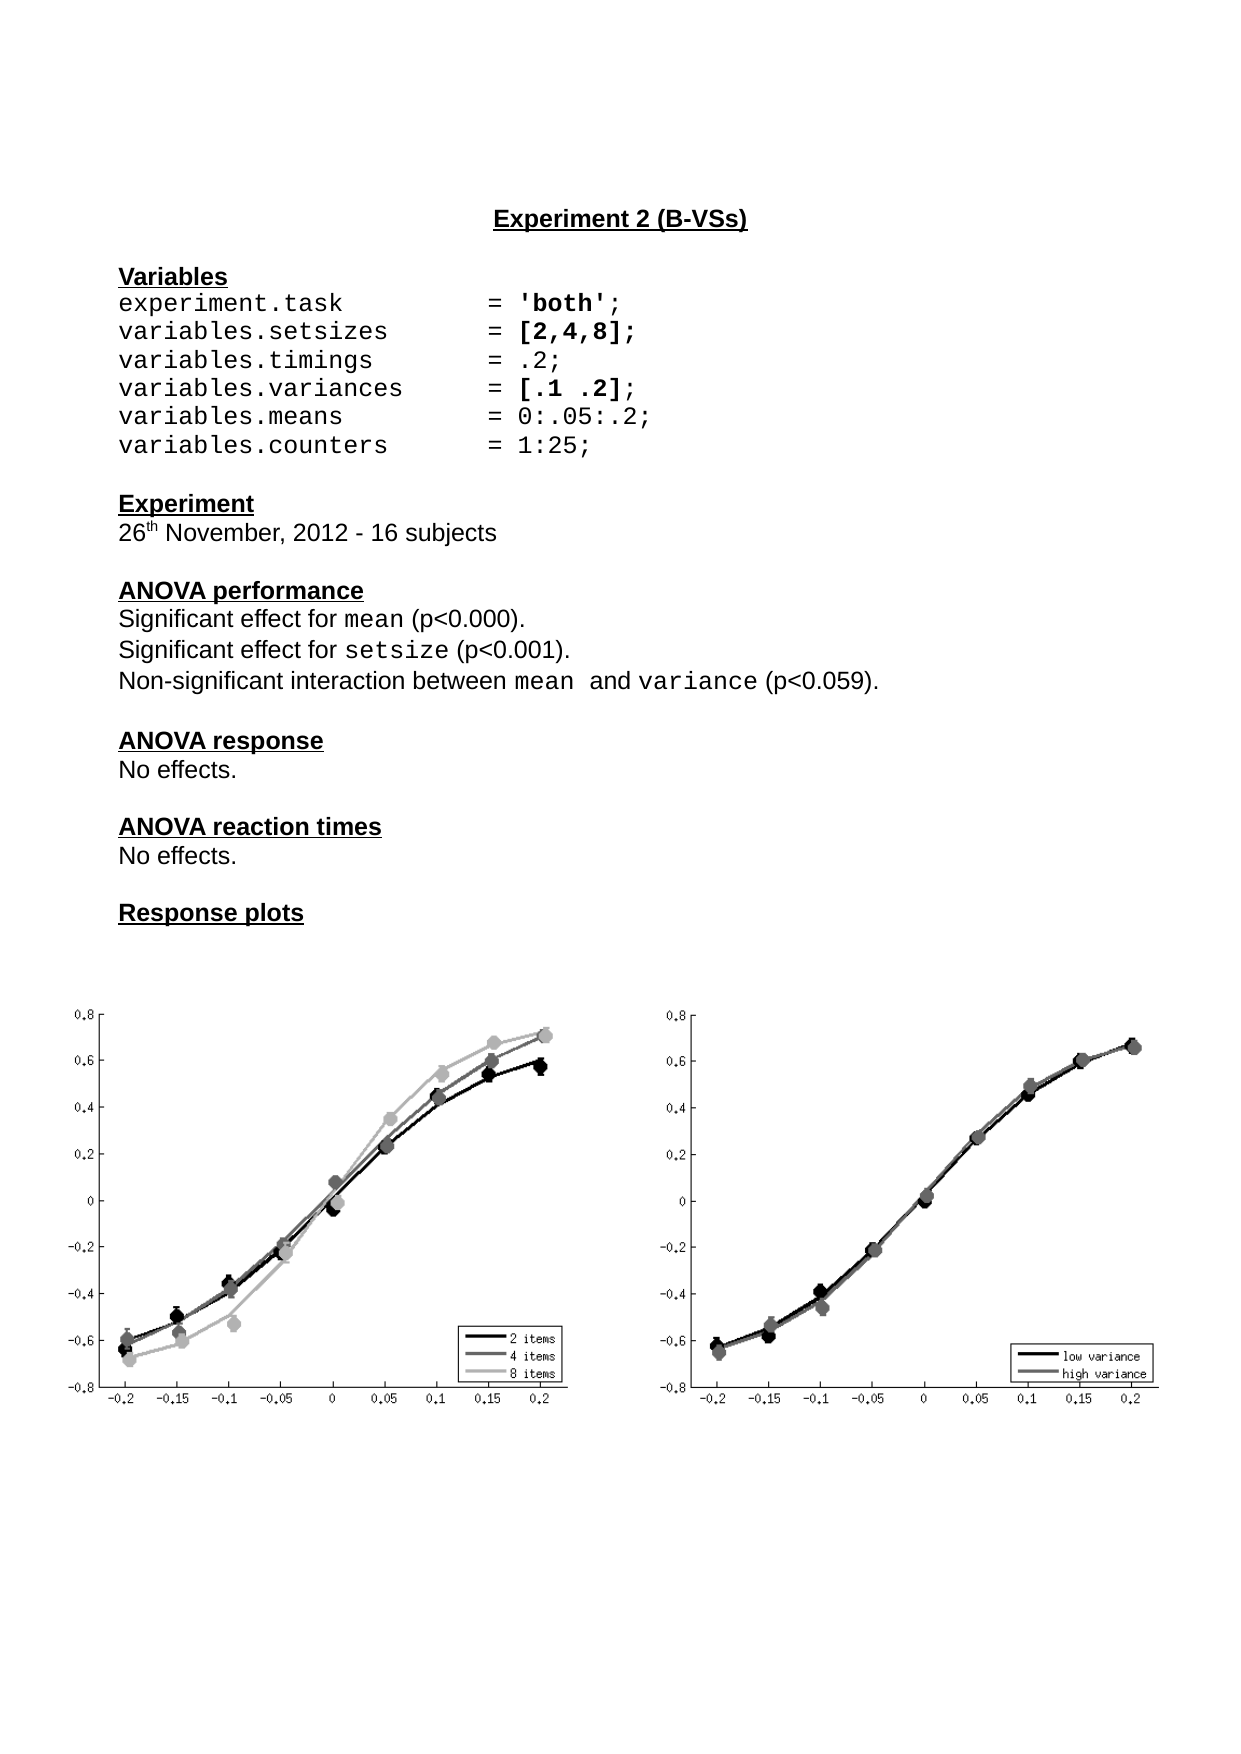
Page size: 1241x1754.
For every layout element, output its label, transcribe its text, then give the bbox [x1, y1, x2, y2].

text No effects. [118, 841, 1122, 870]
text Significant effect for mean (p<0.000). [118, 604, 1122, 635]
text Significant effect for setsize (p<0.001). [118, 635, 1122, 666]
text Experiment [118, 489, 1122, 518]
text Variables [118, 262, 1122, 291]
text 26th November, 2012 - 16 subjects [118, 518, 1122, 547]
text variables.variances = [.1 .2]; [118, 376, 1122, 404]
picture [20, 981, 1215, 1437]
text variables.counters = 1:25; [118, 432, 1122, 461]
text variables.means = 0:.05:.2; [118, 404, 1122, 432]
text Experiment 2 (B-VSs) [118, 204, 1122, 233]
text ANOVA reaction times [118, 812, 1122, 841]
text variables.timings = .2; [118, 347, 1122, 376]
text ANOVA response [118, 726, 1122, 755]
text experiment.task = 'both'; [118, 291, 1122, 319]
text variables.setsizes = [2,4,8]; [118, 319, 1122, 347]
text Response plots [118, 898, 1122, 927]
text ANOVA performance [118, 576, 1122, 604]
text No effects. [118, 755, 1122, 783]
text Non-significant interaction between mean and variance (p<0.059). [118, 666, 1122, 697]
